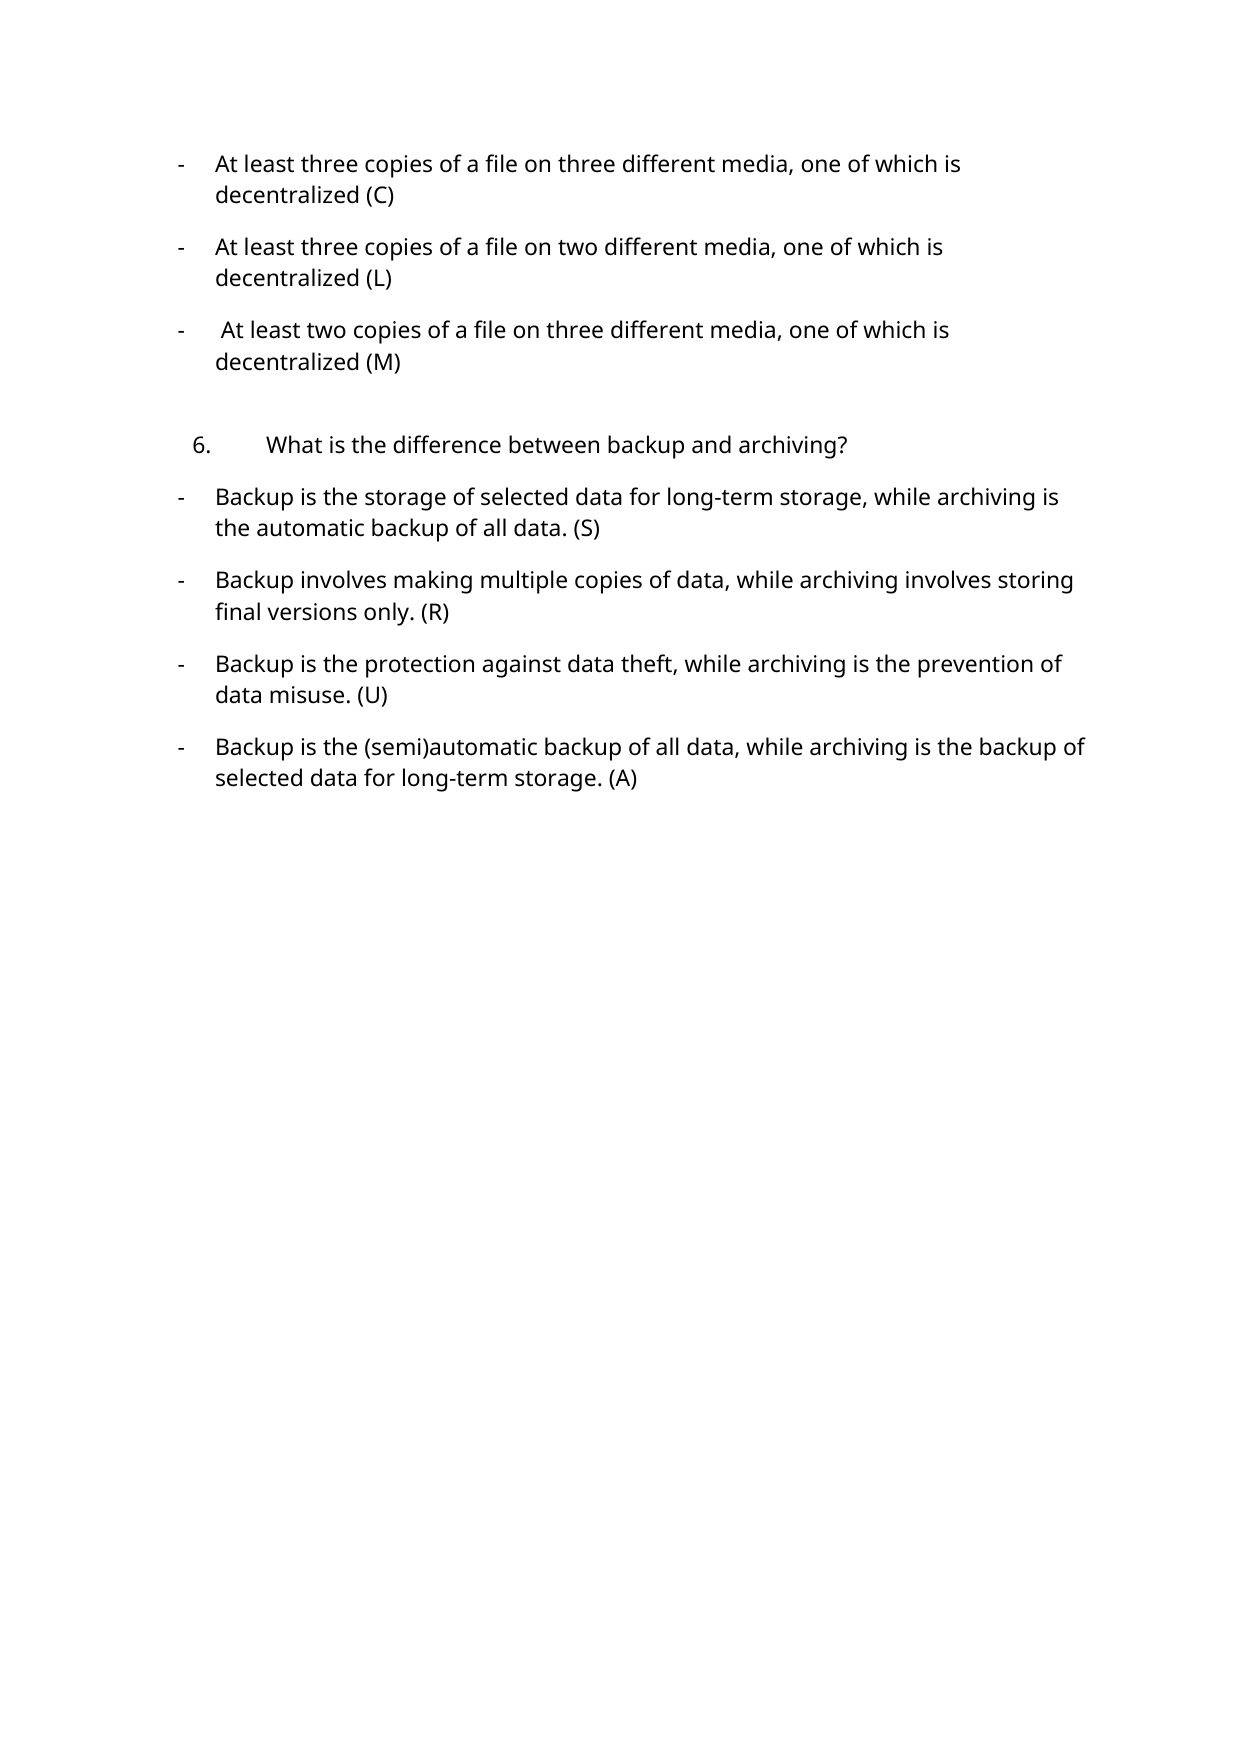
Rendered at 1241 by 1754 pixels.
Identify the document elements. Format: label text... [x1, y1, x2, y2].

list At least three copies of a file on three different media, one of which is decentralized (C) [177, 148, 1093, 210]
list At least three copies of a file on two different media, one of which is decentralized (L) [177, 231, 1093, 293]
list Backup is the storage of selected data for long-term storage, while archiving is the automatic backup of all data. (S) [177, 481, 1093, 543]
list Backup is the (semi)automatic backup of all data, while archiving is the backup of selected data for long-term storage. (A) [177, 731, 1093, 793]
list What is the difference between backup and archiving? [192, 429, 1093, 460]
list Backup involves making multiple copies of data, while archiving involves storing final versions only. (R) [177, 564, 1093, 627]
list Backup is the protection against data theft, while archiving is the prevention of data misuse. (U) [177, 648, 1093, 710]
list At least two copies of a file on three different media, one of which is decentralized (M) [177, 314, 1093, 377]
